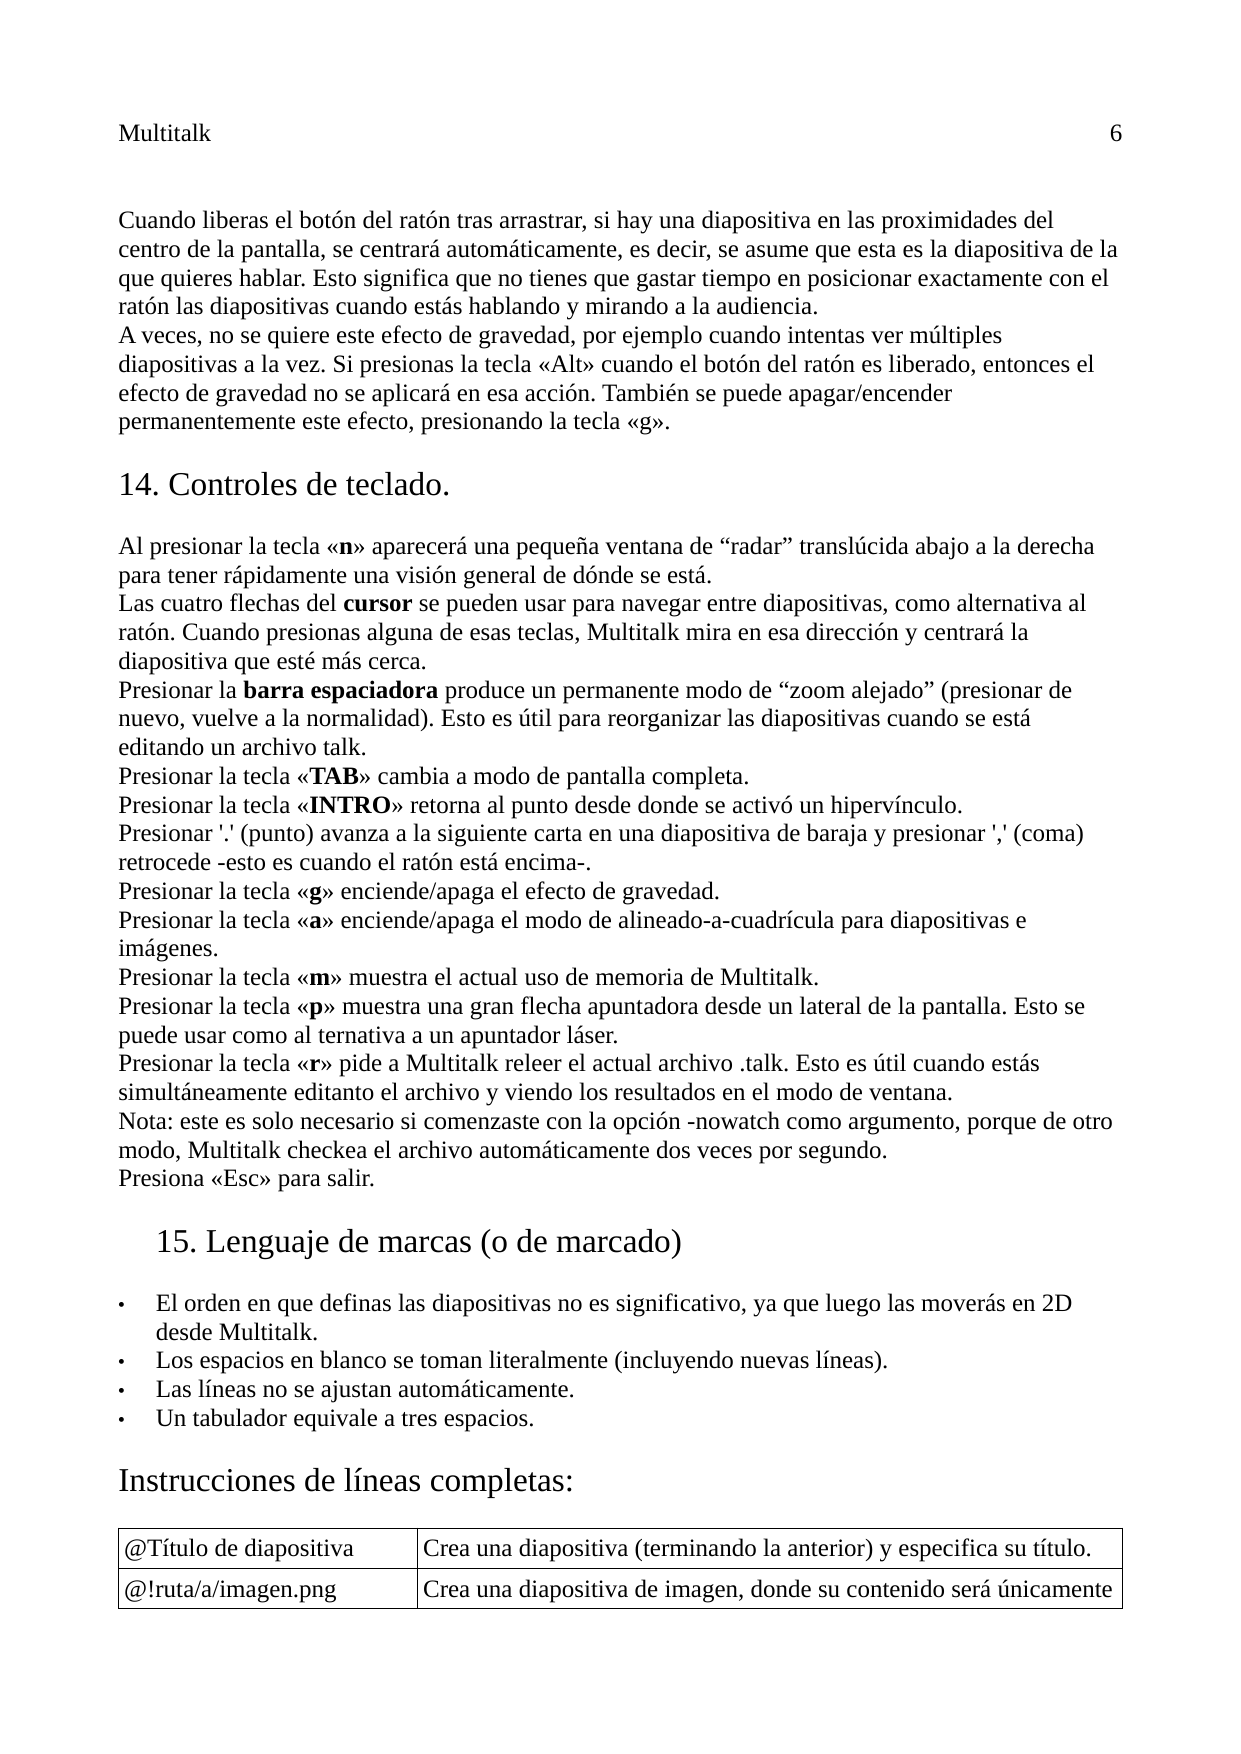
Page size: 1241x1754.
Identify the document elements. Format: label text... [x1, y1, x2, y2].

list Un tabulador equivale a tres espacios. [118, 1403, 1122, 1432]
table_cell @!ruta/a/imagen.png [119, 1569, 417, 1608]
text Presionar la tecla «g» enciende/apaga el efecto de gravedad. [118, 876, 1122, 905]
text Presionar la tecla «INTRO» retorna al punto desde donde se activó un hipervínculo. [118, 790, 1122, 818]
text Instrucciones de líneas completas: [118, 1461, 1122, 1499]
table_cell Crea una diapositiva de imagen, donde su contenido será únicamente [418, 1569, 1122, 1608]
text 14. Controles de teclado. [118, 464, 1122, 502]
text Al presionar la tecla «n» aparecerá una pequeña ventana de “radar” translúcida abajo a la derecha para tener rápidamente una visión general de dónde se está. [118, 531, 1122, 588]
list Lenguaje de marcas (o de marcado) [156, 1221, 1122, 1259]
text Presionar '.' (punto) avanza a la siguiente carta en una diapositiva de baraja y presionar ',' (coma) retrocede -esto es cuando el ratón está encima-. [118, 818, 1122, 876]
text Presionar la tecla «m» muestra el actual uso de memoria de Multitalk. [118, 962, 1122, 991]
table_header @Título de diapositiva [119, 1529, 417, 1568]
text A veces, no se quiere este efecto de gravedad, por ejemplo cuando intentas ver múltiples diapositivas a la vez. Si presionas la tecla «Alt» cuando el botón del ratón es liberado, entonces el efecto de gravedad no se aplicará en esa acción. También se puede apagar/encender permanentemente este efecto, presionando la tecla «g». [118, 320, 1122, 435]
table_header Crea una diapositiva (terminando la anterior) y especifica su título. [418, 1529, 1122, 1568]
text Presiona «Esc» para salir. [118, 1163, 1122, 1192]
list El orden en que definas las diapositivas no es significativo, ya que luego las moverás en 2D desde Multitalk. [118, 1288, 1122, 1346]
text Presionar la tecla «r» pide a Multitalk releer el actual archivo .talk. Esto es útil cuando estás simultáneamente editanto el archivo y viendo los resultados en el modo de ventana. [118, 1048, 1122, 1106]
text Presionar la tecla «a» enciende/apaga el modo de alineado-a-cuadrícula para diapositivas e imágenes. [118, 905, 1122, 962]
text Presionar la barra espaciadora produce un permanente modo de “zoom alejado” (presionar de nuevo, vuelve a la normalidad). Esto es útil para reorganizar las diapositivas cuando se está editando un archivo talk. [118, 675, 1122, 761]
text Presionar la tecla «TAB» cambia a modo de pantalla completa. [118, 761, 1122, 790]
list Los espacios en blanco se toman literalmente (incluyendo nuevas líneas). [118, 1346, 1122, 1374]
list Las líneas no se ajustan automáticamente. [118, 1374, 1122, 1403]
text Nota: este es solo necesario si comenzaste con la opción -nowatch como argumento, porque de otro modo, Multitalk checkea el archivo automáticamente dos veces por segundo. [118, 1106, 1122, 1163]
text Cuando liberas el botón del ratón tras arrastrar, si hay una diapositiva en las proximidades del centro de la pantalla, se centrará automáticamente, es decir, se asume que esta es la diapositiva de la que quieres hablar. Esto significa que no tienes que gastar tiempo en posicionar exactamente con el ratón las diapositivas cuando estás hablando y mirando a la audiencia. [118, 205, 1122, 320]
text Presionar la tecla «p» muestra una gran flecha apuntadora desde un lateral de la pantalla. Esto se puede usar como al ternativa a un apuntador láser. [118, 991, 1122, 1048]
text Las cuatro flechas del cursor se pueden usar para navegar entre diapositivas, como alternativa al ratón. Cuando presionas alguna de esas teclas, Multitalk mira en esa dirección y centrará la diapositiva que esté más cerca. [118, 588, 1122, 675]
